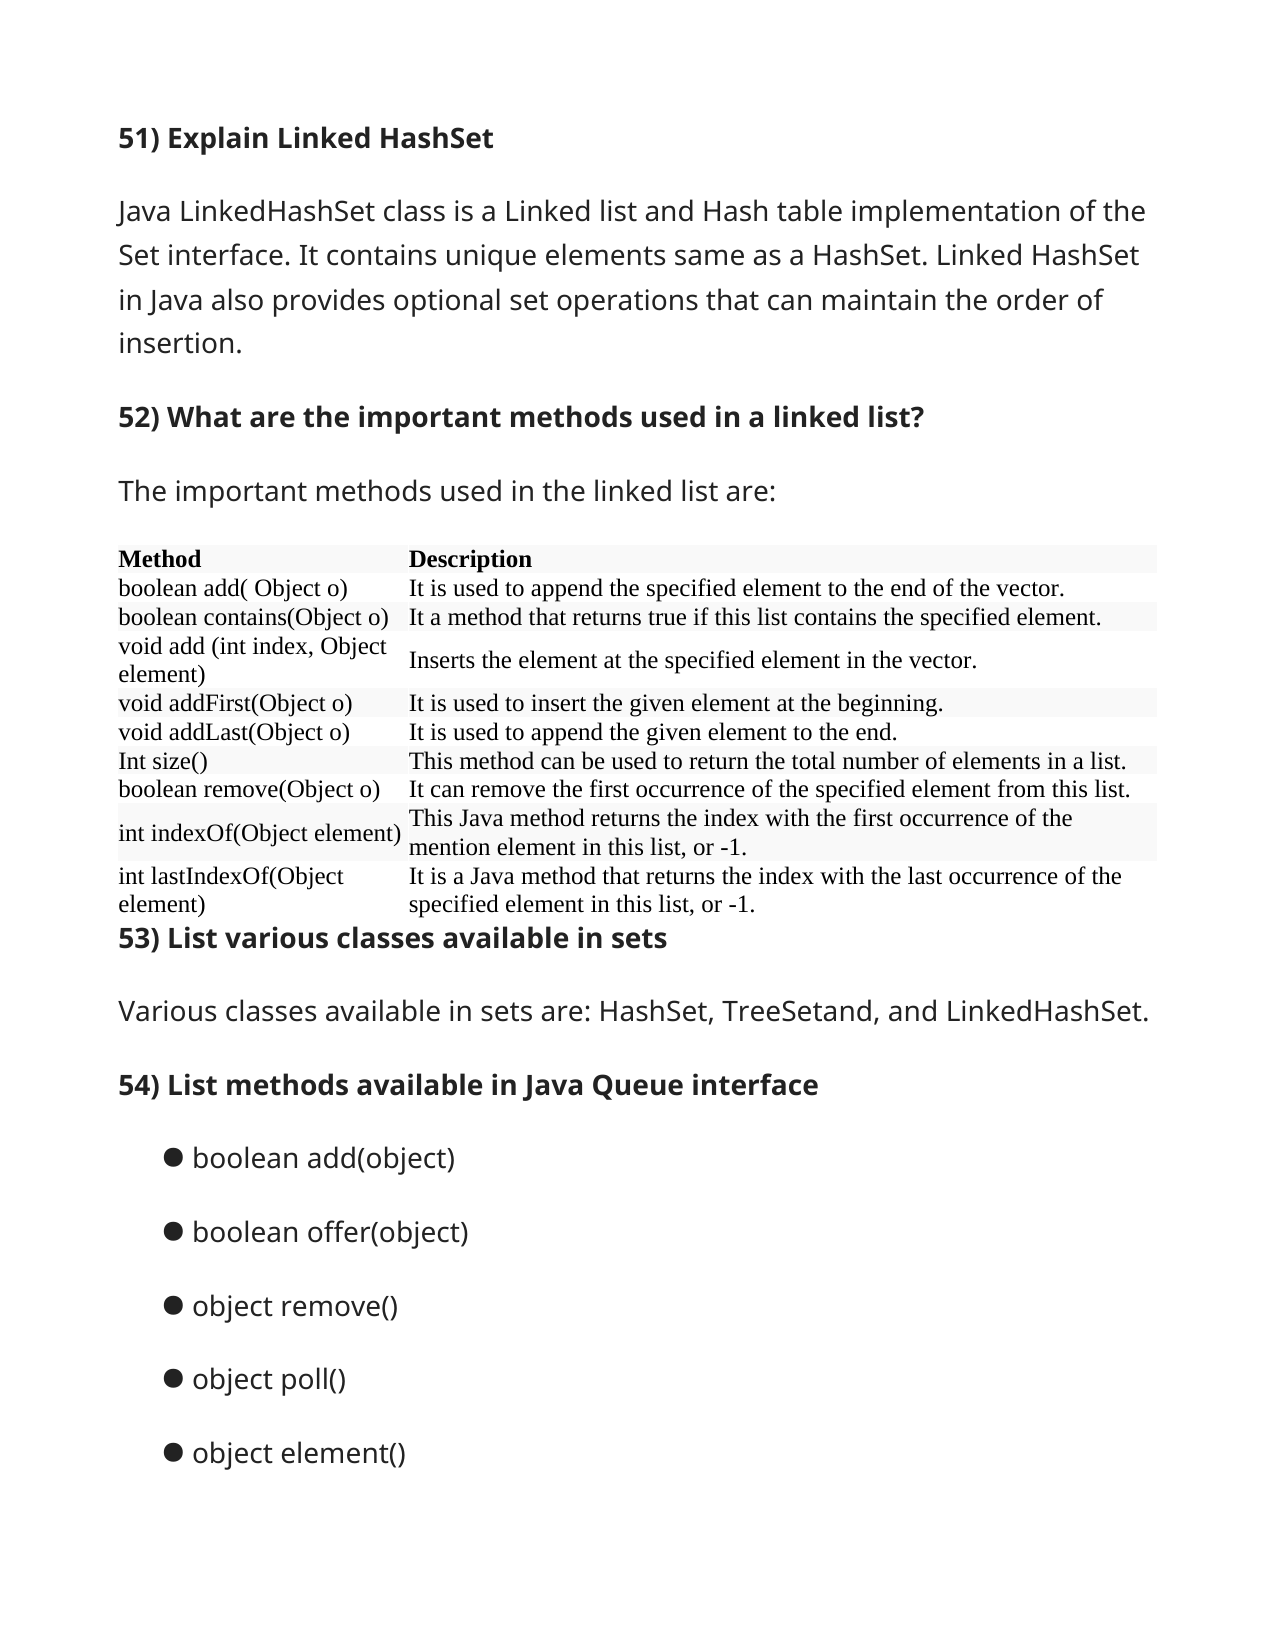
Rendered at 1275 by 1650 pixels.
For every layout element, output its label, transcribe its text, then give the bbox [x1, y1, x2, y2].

list object element() [162, 1433, 1157, 1471]
table_cell It a method that returns true if this list contains the specified element. [409, 602, 1157, 631]
table_cell void addFirst(Object o) [118, 688, 408, 717]
table_cell It can remove the first occurrence of the specified element from this list. [409, 775, 1157, 803]
list boolean add(object) [162, 1139, 1157, 1177]
text The important methods used in the linked list are: [118, 471, 1157, 509]
table_cell It is a Java method that returns the index with the last occurrence of the specified element in this list, or -1. [409, 861, 1157, 918]
table_cell It is used to append the specified element to the end of the vector. [409, 573, 1157, 602]
text Java LinkedHashSet class is a Linked list and Hash table implementation of the Set interface. It contains unique elements same as a HashSet. Linked HashSet in Java also provides optional set operations that can maintain the order of insertion. [118, 192, 1157, 362]
table_header Method [118, 545, 408, 573]
table_cell int indexOf(Object element) [118, 803, 408, 861]
text 53) List various classes available in sets [118, 918, 1157, 957]
text 52) What are the important methods used in a linked list? [118, 397, 1157, 436]
table_cell boolean add( Object o) [118, 573, 408, 602]
table_cell boolean contains(Object o) [118, 602, 408, 631]
table_cell It is used to append the given element to the end. [409, 717, 1157, 746]
table_cell This Java method returns the index with the first occurrence of the mention element in this list, or -1. [409, 803, 1157, 861]
text 54) List methods available in Java Queue interface [118, 1065, 1157, 1104]
table_cell This method can be used to return the total number of elements in a list. [409, 746, 1157, 774]
table_cell int lastIndexOf(Object element) [118, 861, 408, 918]
table_cell Int size() [118, 746, 408, 774]
list boolean offer(object) [162, 1212, 1157, 1251]
table_cell void addLast(Object o) [118, 717, 408, 746]
table_cell It is used to insert the given element at the beginning. [409, 688, 1157, 717]
table_header Description [409, 545, 1157, 573]
text 51) Explain Linked HashSet [118, 118, 1157, 156]
table_cell Inserts the element at the specified element in the vector. [409, 631, 1157, 688]
list object remove() [162, 1286, 1157, 1324]
table_cell void add (int index, Object element) [118, 631, 408, 688]
list object poll() [162, 1359, 1157, 1398]
table_cell boolean remove(Object o) [118, 775, 408, 803]
text Various classes available in sets are: HashSet, TreeSetand, and LinkedHashSet. [118, 992, 1157, 1030]
